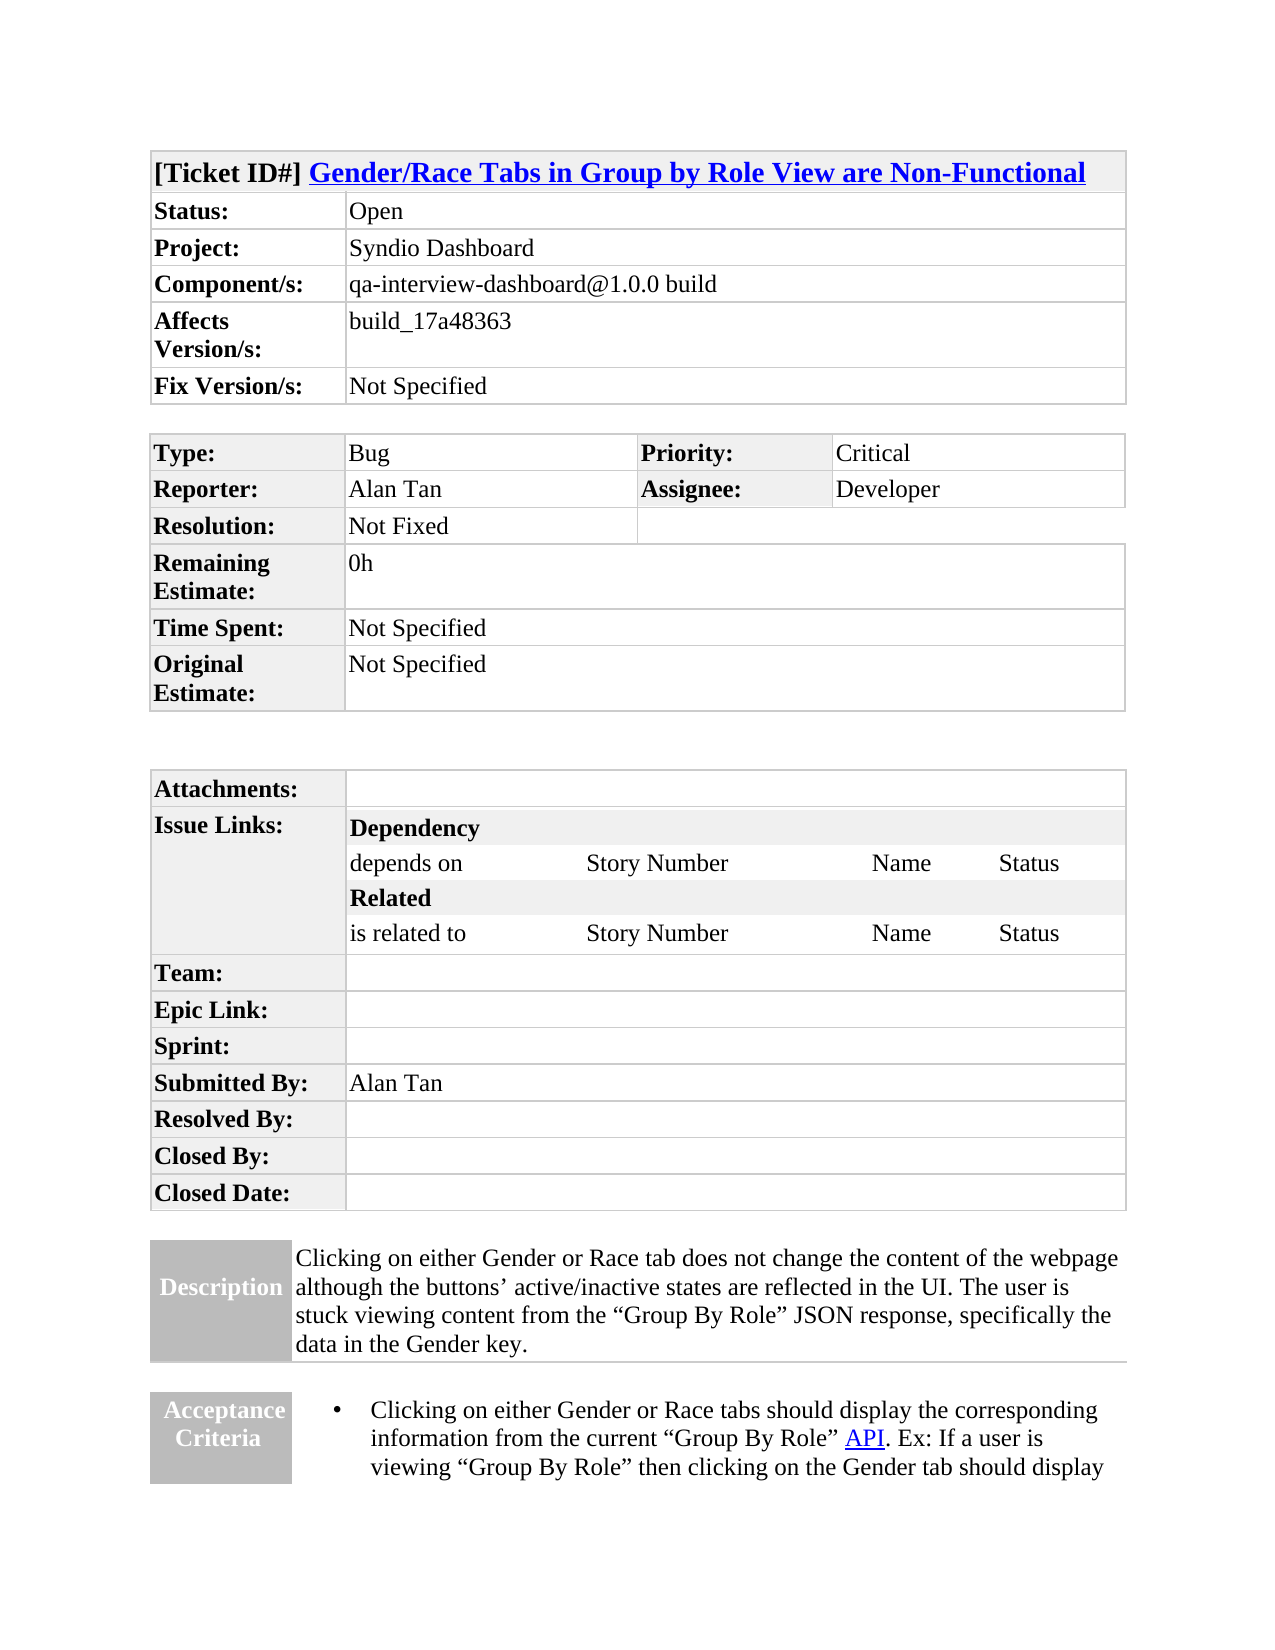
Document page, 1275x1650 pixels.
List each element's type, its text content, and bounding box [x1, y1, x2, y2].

table_cell Closed By: [152, 1138, 345, 1173]
table_cell Name [869, 915, 995, 950]
table_cell Epic Link: [152, 992, 345, 1027]
table_header [Ticket ID#] Gender/Race Tabs in Group by Role View are Non-Functional [152, 152, 1125, 191]
table_cell Syndio Dashboard [347, 230, 1125, 264]
table_header Type: [151, 435, 344, 470]
table_cell Team: [152, 955, 345, 990]
table_cell Status: [152, 193, 345, 228]
table_cell [638, 508, 832, 543]
table_cell Original Estimate: [151, 646, 344, 710]
table_header [347, 771, 1125, 806]
table_cell Alan Tan [347, 1065, 1125, 1100]
table_cell is related to [347, 915, 583, 950]
table_cell Sprint: [152, 1028, 345, 1063]
table_header Attachments: [152, 771, 345, 806]
table_cell Alan Tan [346, 471, 637, 506]
table_cell Not Specified [346, 646, 1124, 710]
table_cell [347, 915, 1125, 954]
table_cell Not Specified [346, 610, 1124, 645]
table_cell [347, 955, 1125, 990]
table_cell Open [347, 193, 1125, 228]
table_cell [833, 508, 1125, 543]
table_cell Not Fixed [346, 508, 637, 543]
table_cell [347, 1175, 1125, 1209]
table_cell Remaining Estimate: [151, 545, 344, 608]
table_cell Developer [833, 471, 1124, 506]
table_cell Resolved By: [152, 1102, 345, 1136]
table_cell 0h [346, 545, 1124, 608]
table_cell Story Number [583, 915, 868, 950]
table_cell Status [995, 845, 1125, 880]
table_cell Assignee: [638, 471, 832, 506]
table_cell Fix Version/s: [152, 368, 345, 403]
table_cell build_17a48363 [347, 303, 1125, 366]
table_cell [347, 1138, 1125, 1173]
table_header Acceptance Criteria [150, 1392, 292, 1484]
table_cell [347, 992, 1125, 1027]
table_cell Component/s: [152, 266, 345, 301]
table_header Critical [833, 435, 1124, 470]
table_cell Project: [152, 230, 345, 264]
table_header Clicking on either Gender or Race tab does not change the content of the webpage although the buttons’ active/inactive states are reflected in the UI. The user is stuck viewing content from the “Group By Role” JSON response, specifically the data in the Gender key. [292, 1240, 1125, 1361]
table_header Bug [346, 435, 637, 470]
table_cell Submitted By: [152, 1065, 345, 1100]
table_cell [347, 1028, 1125, 1063]
table_header Priority: [638, 435, 832, 470]
table_cell qa-interview-dashboard@1.0.0 build [347, 266, 1125, 301]
table_cell Closed Date: [152, 1175, 345, 1209]
table_cell Resolution: [151, 508, 344, 543]
table_cell Issue Links: [152, 807, 345, 954]
table_cell Story Number [583, 845, 868, 880]
table_cell Name [869, 845, 995, 880]
table_cell depends on [347, 845, 583, 880]
table_cell Not Specified [347, 368, 1125, 403]
table_cell [347, 1102, 1125, 1136]
table_cell Related [347, 880, 1125, 915]
table_cell Time Spent: [151, 610, 344, 645]
table_header Description [150, 1240, 292, 1361]
table_header Dependency [347, 810, 1125, 845]
table_header Clicking on either Gender or Race tabs should display the corresponding information from the current “Group By Role” API. Ex: If a user is viewing “Group By Role” then clicking on the Gender tab should display [292, 1392, 1125, 1484]
table_cell Affects Version/s: [152, 303, 345, 366]
table_cell Reporter: [151, 471, 344, 506]
table_cell Status [995, 915, 1125, 950]
